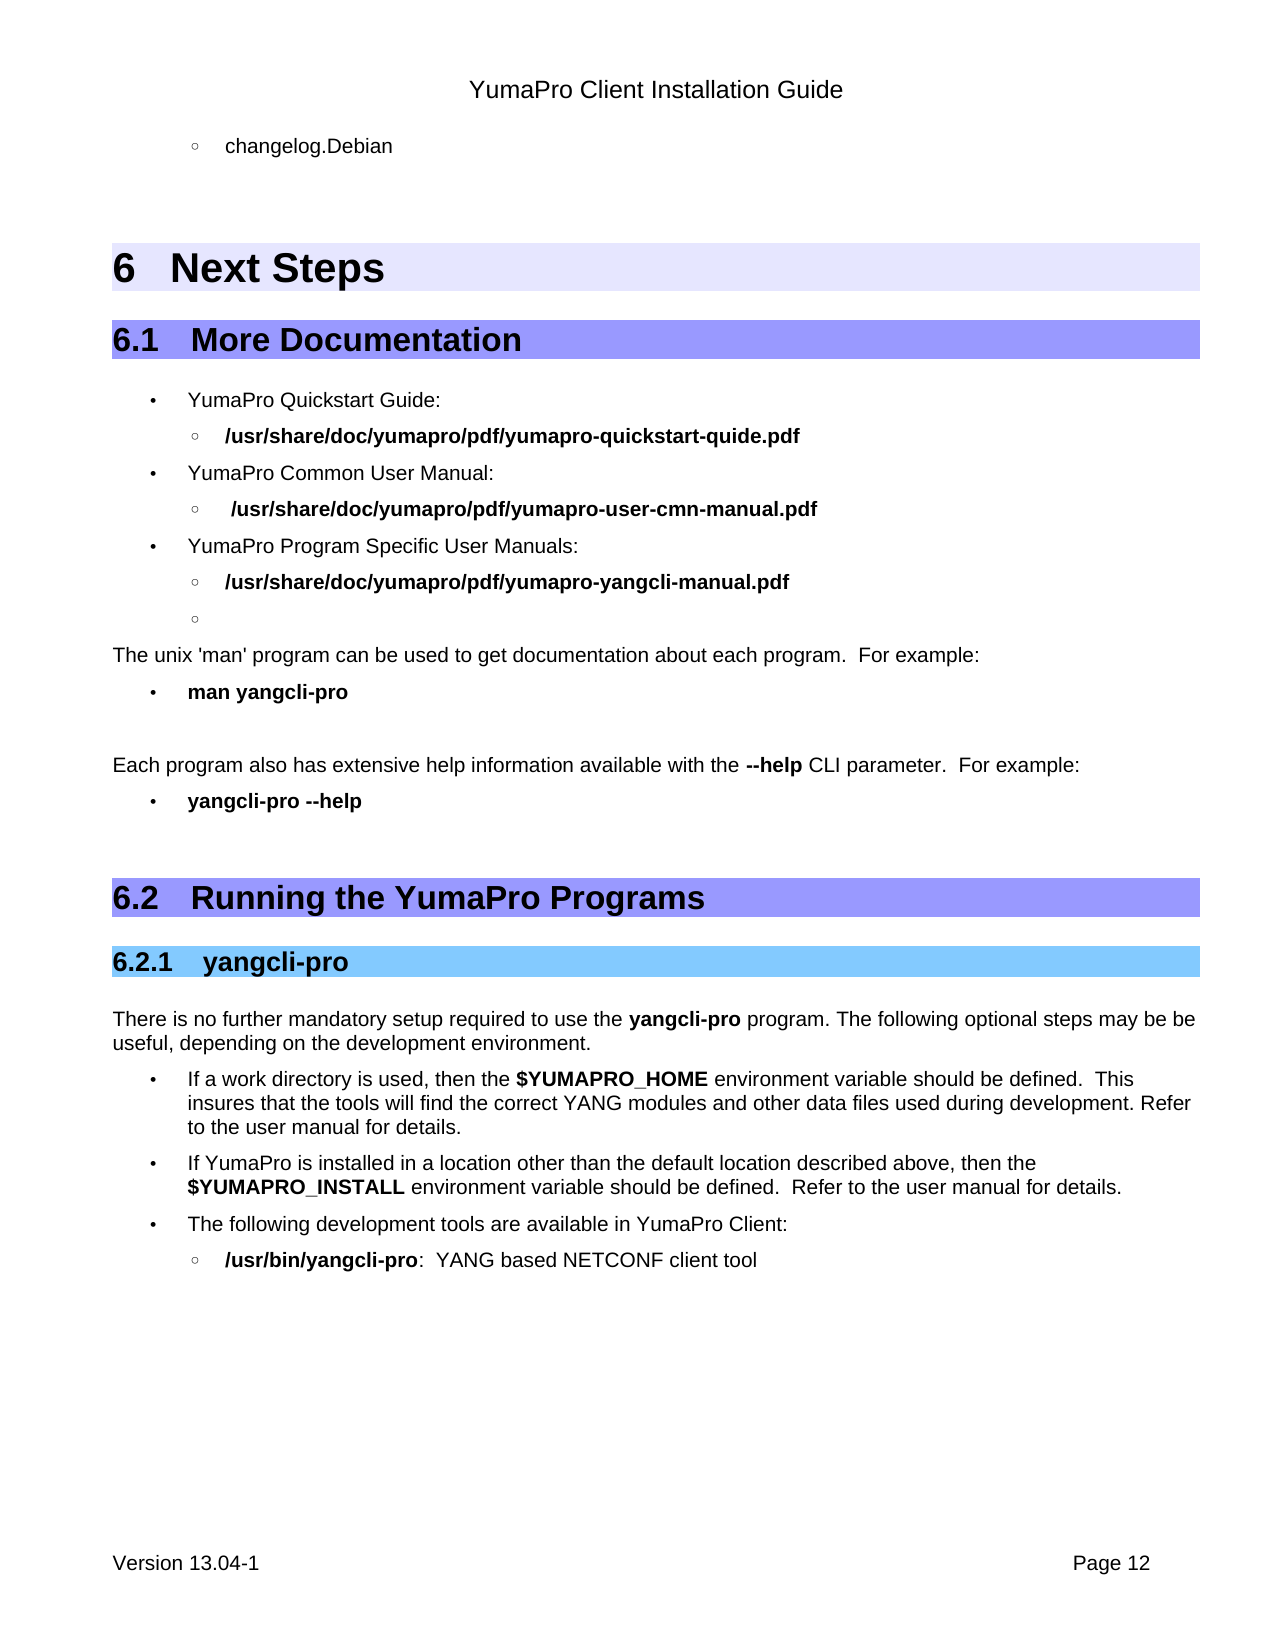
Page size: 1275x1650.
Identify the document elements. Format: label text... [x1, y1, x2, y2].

subtitle Next Steps [112, 243, 1200, 291]
list YumaPro Common User Manual: [150, 461, 1200, 485]
list man yangcli-pro [150, 679, 1200, 703]
list /usr/share/doc/yumapro/pdf/yumapro-user-cmn-manual.pdf [187, 497, 1200, 521]
subtitle Running the YumaPro Programs [112, 878, 1200, 917]
text The unix 'man' program can be used to get documentation about each program. For example: [112, 643, 1200, 667]
list yangcli-pro --help [150, 789, 1200, 813]
list The following development tools are available in YumaPro Client: [150, 1212, 1200, 1236]
text There is no further mandatory setup required to use the yangcli-pro program. The following optional steps may be be useful, depending on the development environment. [112, 1006, 1200, 1054]
text Each program also has extensive help information available with the --help CLI parameter. For example: [112, 752, 1200, 776]
list changelog.Debian [187, 134, 1200, 158]
subtitle yangcli-pro [112, 946, 1200, 977]
list /usr/bin/yangcli-pro: YANG based NETCONF client tool [187, 1248, 1200, 1272]
list YumaPro Program Specific User Manuals: [150, 534, 1200, 558]
list If a work directory is used, then the $YUMAPRO_HOME environment variable should be defined. This insures that the tools will find the correct YANG modules and other data files used during development. Refer to the user manual for details. [150, 1067, 1200, 1139]
list /usr/share/doc/yumapro/pdf/yumapro-quickstart-quide.pdf [187, 424, 1200, 448]
list If YumaPro is installed in a location other than the default location described above, then the $YUMAPRO_INSTALL environment variable should be defined. Refer to the user manual for details. [150, 1151, 1200, 1199]
subtitle More Documentation [112, 320, 1200, 359]
list YumaPro Quickstart Guide: [150, 388, 1200, 412]
list /usr/share/doc/yumapro/pdf/yumapro-yangcli-manual.pdf [187, 570, 1200, 594]
